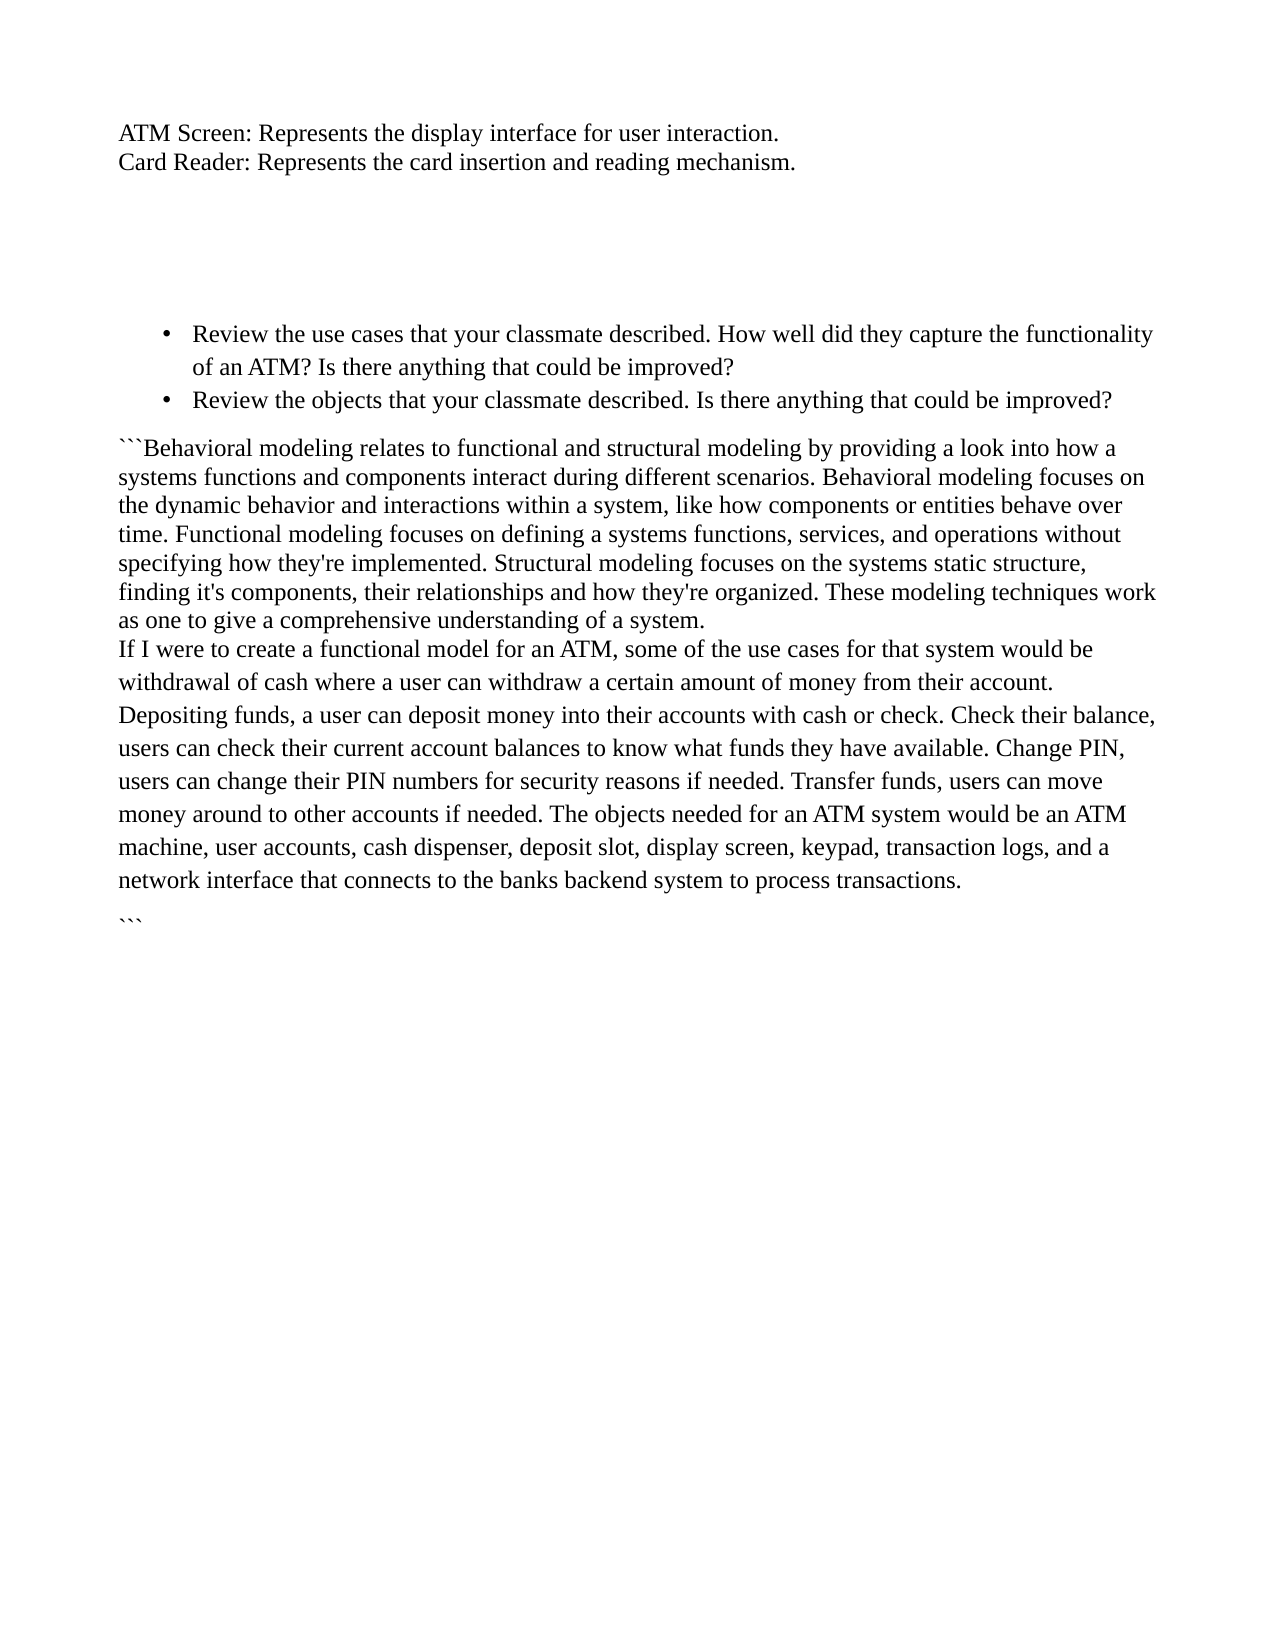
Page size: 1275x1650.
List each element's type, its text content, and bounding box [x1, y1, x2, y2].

list Review the use cases that your classmate described. How well did they capture the functionality of an ATM? Is there anything that could be improved? [162, 319, 1157, 381]
text If I were to create a functional model for an ATM, some of the use cases for that system would be withdrawal of cash where a user can withdraw a certain amount of money from their account. Depositing funds, a user can deposit money into their accounts with cash or check. Check their balance, users can check their current account balances to know what funds they have available. Change PIN, users can change their PIN numbers for security reasons if needed. Transfer funds, users can move money around to other accounts if needed. The objects needed for an ATM system would be an ATM machine, user accounts, cash dispenser, deposit slot, display screen, keypad, transaction logs, and a network interface that connects to the banks backend system to process transactions. [118, 634, 1157, 894]
list Review the objects that your classmate described. Is there anything that could be improved? [162, 385, 1157, 414]
text ATM Screen: Represents the display interface for user interaction. [118, 118, 1157, 147]
text Card Reader: Represents the card insertion and reading mechanism. [118, 147, 1157, 176]
text ``` [118, 913, 1157, 942]
text ```Behavioral modeling relates to functional and structural modeling by providing a look into how a systems functions and components interact during different scenarios. Behavioral modeling focuses on the dynamic behavior and interactions within a system, like how components or entities behave over time. Functional modeling focuses on defining a systems functions, services, and operations without specifying how they're implemented. Structural modeling focuses on the systems static structure, finding it's components, their relationships and how they're organized. These modeling techniques work as one to give a comprehensive understanding of a system. [118, 433, 1157, 634]
